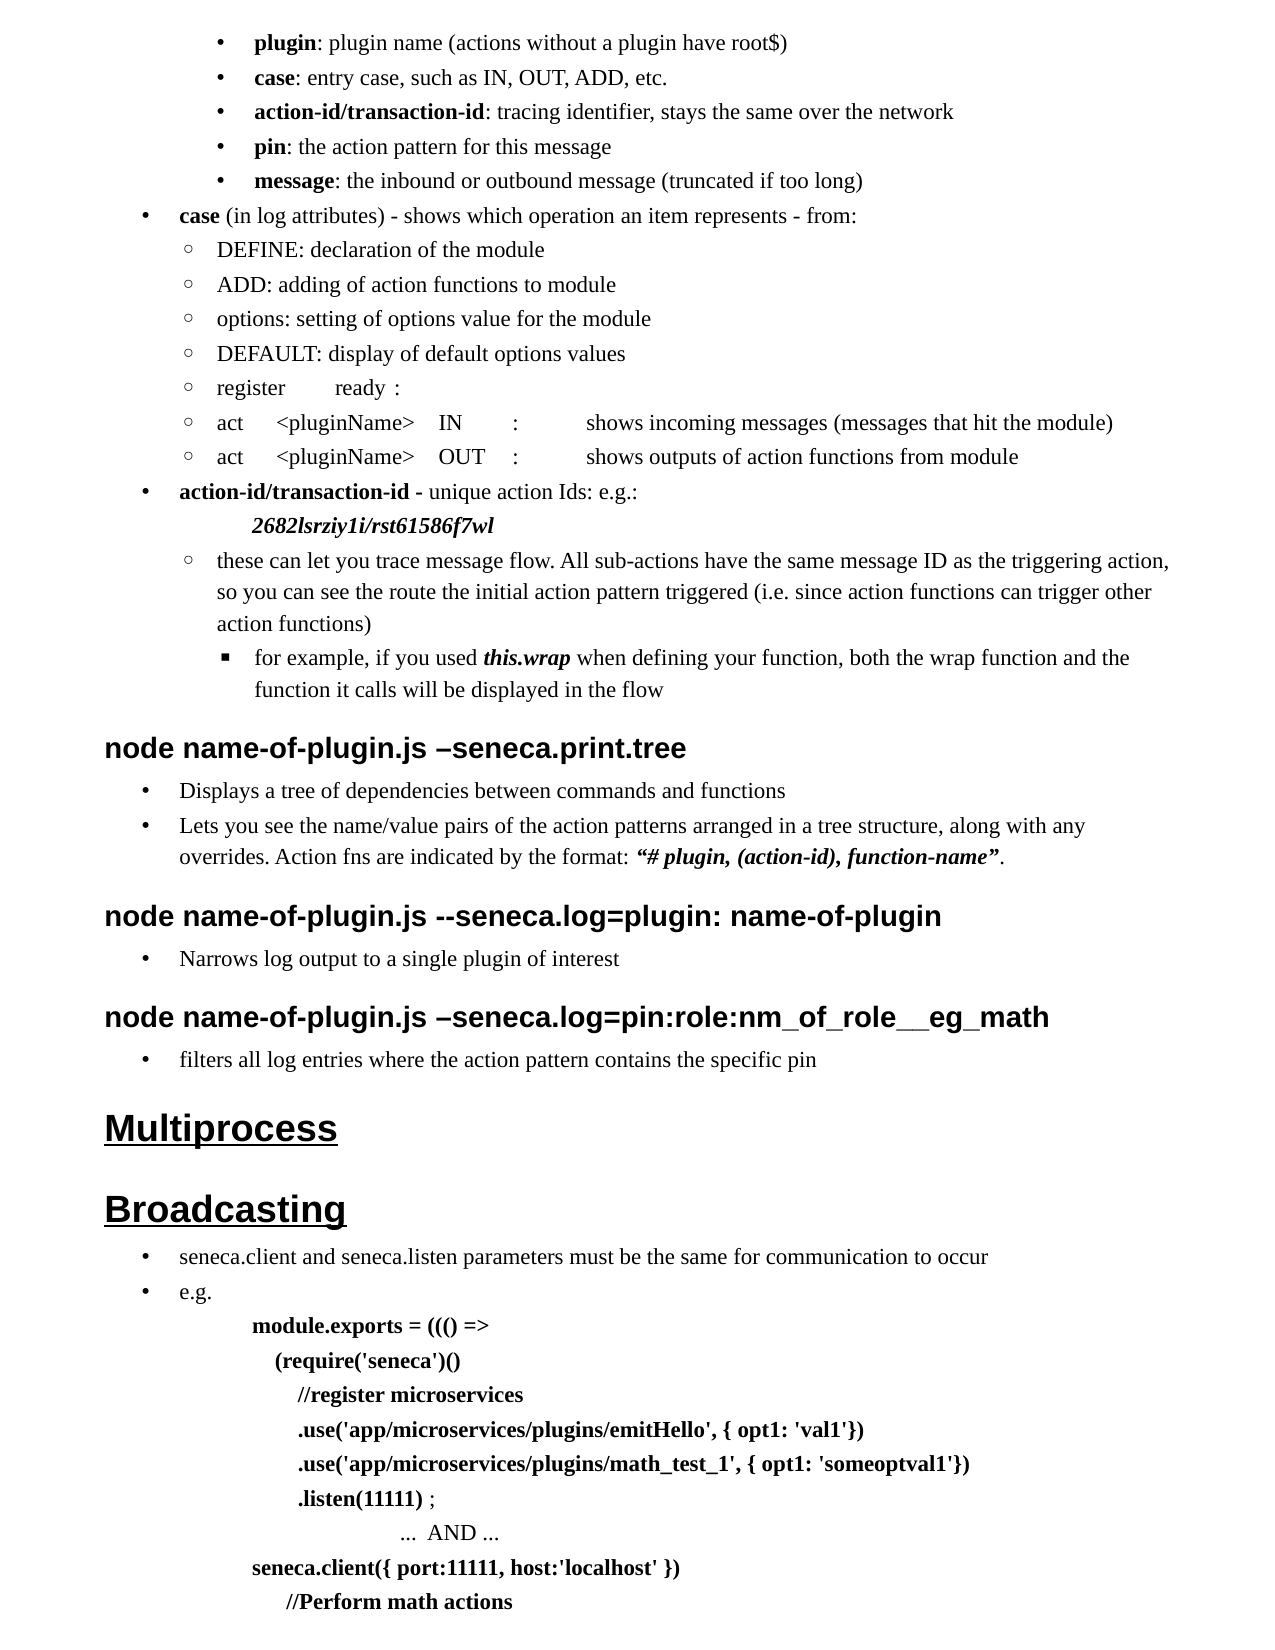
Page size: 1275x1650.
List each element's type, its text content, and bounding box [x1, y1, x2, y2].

list Lets you see the name/value pairs of the action patterns arranged in a tree structure, along with any overrides. Action fns are indicated by the format: “# plugin, (action-id), function-name”. [142, 812, 1183, 870]
list plugin: plugin name (actions without a plugin have root$) [217, 29, 1183, 56]
subtitle node name-of-plugin.js –seneca.print.tree [104, 731, 1183, 765]
list action-id/transaction-id - unique action Ids: e.g.: [142, 478, 1183, 504]
list Displays a tree of dependencies between commands and functions [142, 777, 1183, 804]
text 2682lsrziy1i/rst61586f7wl [104, 512, 1183, 538]
list for example, if you used this.wrap when defining your function, both the wrap function and the function it calls will be displayed in the flow [217, 644, 1183, 702]
list ADD: adding of action functions to module [179, 271, 1183, 297]
subtitle node name-of-plugin.js –seneca.log=pin:role:nm_of_role__eg_math [104, 1000, 1183, 1034]
list message: the inbound or outbound message (truncated if too long) [217, 167, 1183, 194]
list filters all log entries where the action pattern contains the specific pin [142, 1047, 1183, 1073]
text //register microservices [252, 1381, 1183, 1408]
text .listen(11111) ; [252, 1485, 1183, 1511]
list DEFINE: declaration of the module [179, 236, 1183, 263]
list action-id/transaction-id: tracing identifier, stays the same over the network [217, 98, 1183, 125]
list act <pluginName> IN : shows incoming messages (messages that hit the module) [179, 409, 1183, 435]
subtitle Multiprocess [104, 1106, 1183, 1150]
list options: setting of options value for the module [179, 305, 1183, 332]
text .use('app/microservices/plugins/emitHello', { opt1: 'val1'}) [252, 1416, 1183, 1442]
list pin: the action pattern for this message [217, 133, 1183, 159]
text //Perform math actions [252, 1588, 1183, 1614]
list case (in log attributes) - shows which operation an item represents - from: [142, 202, 1183, 228]
text module.exports = ((() => [252, 1312, 1183, 1339]
list e.g. [142, 1278, 1183, 1304]
text .use('app/microservices/plugins/math_test_1', { opt1: 'someoptval1'}) [252, 1450, 1183, 1477]
list DEFAULT: display of default options values [179, 340, 1183, 366]
subtitle Broadcasting [104, 1187, 1183, 1231]
list Narrows log output to a single plugin of interest [142, 945, 1183, 971]
list register ready : [179, 374, 1183, 401]
list act <pluginName> OUT : shows outputs of action functions from module [179, 443, 1183, 469]
list these can let you trace message flow. All sub-actions have the same message ID as the triggering action, so you can see the route the initial action pattern triggered (i.e. since action functions can trigger other action functions) [179, 547, 1183, 636]
text seneca.client({ port:11111, host:'localhost' }) [252, 1554, 1183, 1580]
subtitle node name-of-plugin.js --seneca.log=plugin: name-of-plugin [104, 899, 1183, 932]
text (require('seneca')() [252, 1347, 1183, 1373]
list seneca.client and seneca.listen parameters must be the same for communication to occur [142, 1243, 1183, 1270]
text ... AND ... [104, 1519, 1183, 1546]
list case: entry case, such as IN, OUT, ADD, etc. [217, 64, 1183, 90]
